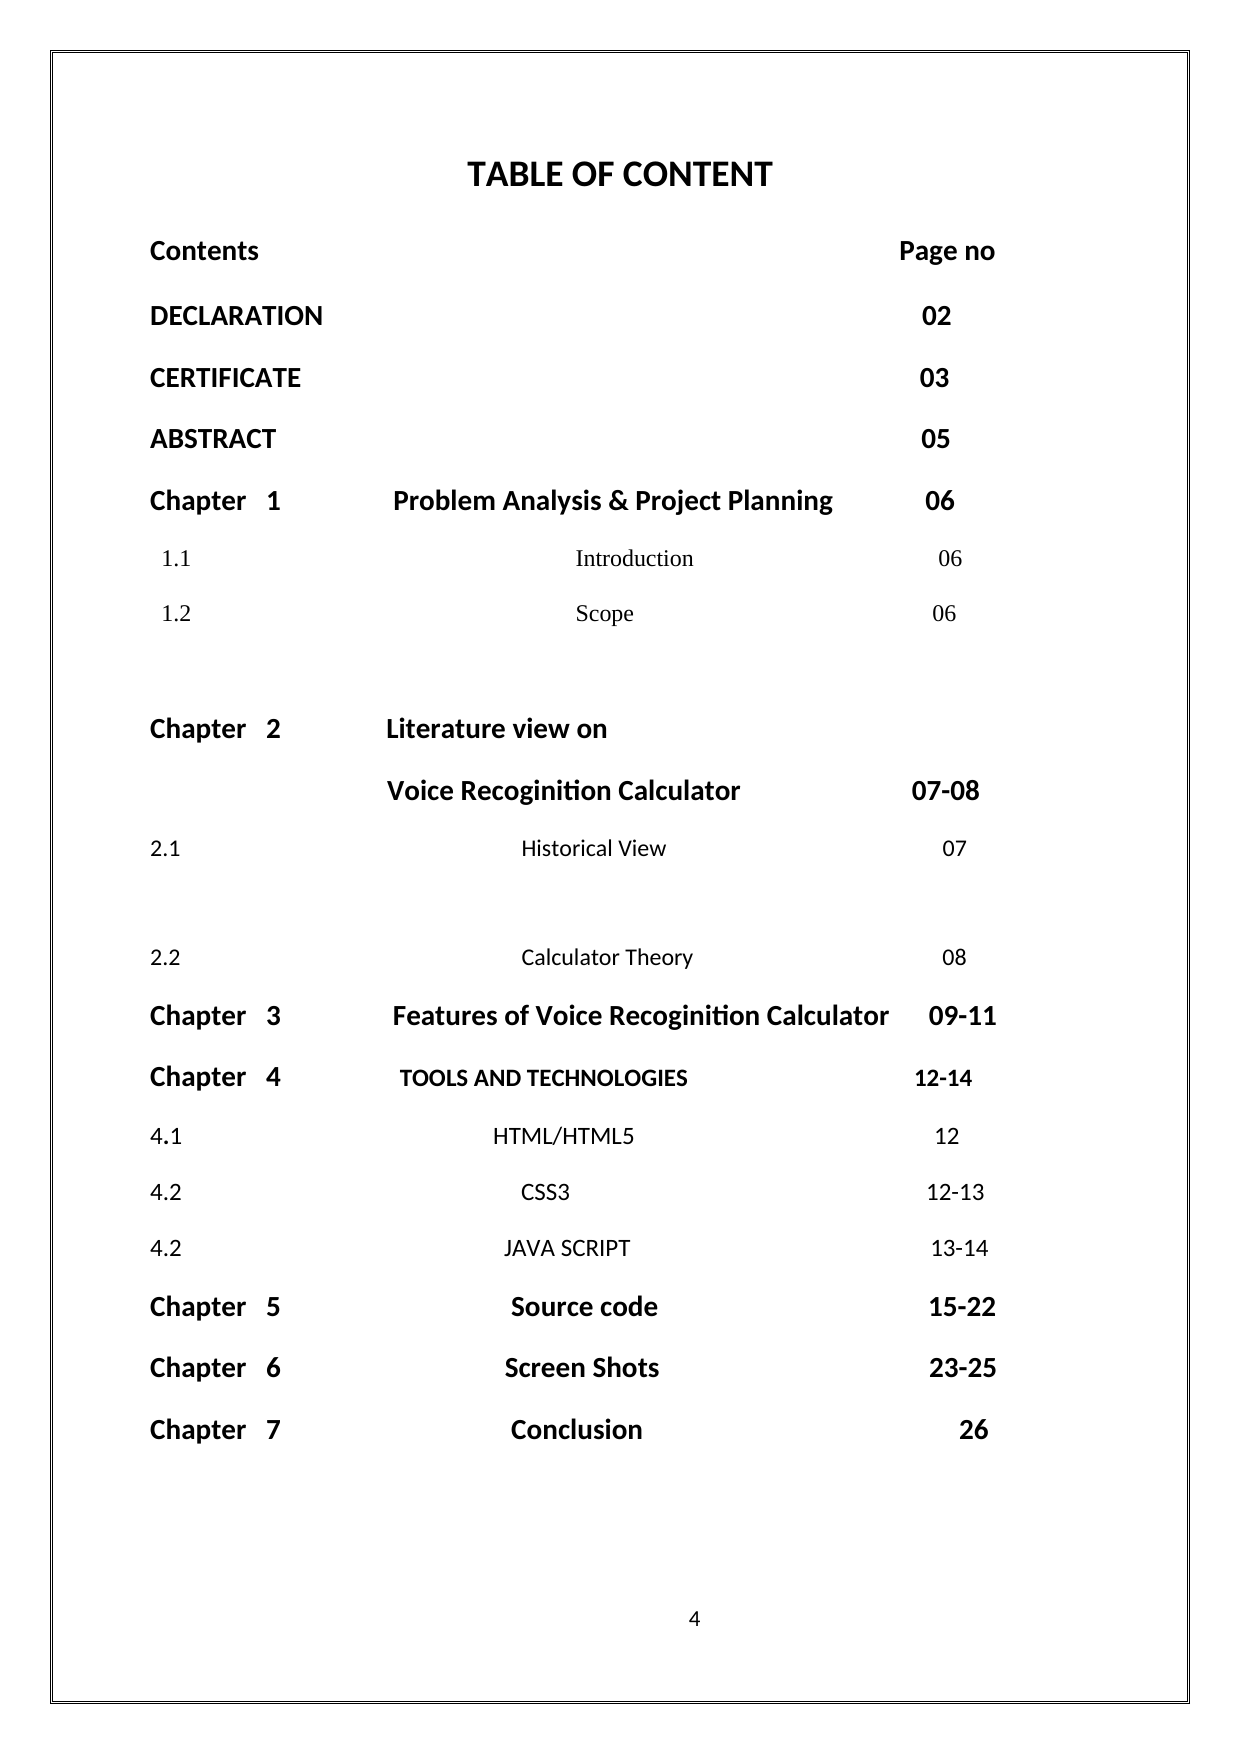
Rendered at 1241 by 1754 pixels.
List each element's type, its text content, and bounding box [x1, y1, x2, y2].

text 2.1 Historical View 07 [150, 833, 1090, 863]
text 4.2 JAVA SCRIPT 13-14 [150, 1232, 1090, 1262]
text ABSTRACT 05 [150, 421, 1090, 456]
text Chapter 6 Screen Shots 23-25 [150, 1349, 1090, 1385]
table_cell [150, 655, 564, 710]
text Chapter 3 Features of Voice Recoginition Calculator 09-11 [150, 997, 1090, 1032]
table_cell Scope 06 [564, 599, 978, 654]
table_header Introduction 06 [564, 544, 978, 599]
table_cell 1.2 [150, 599, 564, 654]
text CERTIFICATE 03 [150, 359, 1090, 394]
table_header 1.1 [150, 544, 564, 599]
text 4.1 HTML/HTML5 12 [150, 1120, 1090, 1151]
text 2.2 Calculator Theory 08 [150, 942, 1090, 972]
table_cell [564, 655, 978, 710]
text DECLARATION 02 [150, 297, 1090, 333]
text Chapter 5 Source code 15-22 [150, 1288, 1090, 1323]
text Contents Page no [150, 223, 1090, 269]
text Chapter 2 Literature view on [150, 710, 1090, 745]
text Chapter 7 Conclusion 26 [150, 1411, 1090, 1447]
text Chapter 4 TOOLS AND TECHNOLOGIES 12-14 [150, 1058, 1090, 1094]
text 4.2 CSS3 12-13 [150, 1176, 1090, 1207]
text Chapter 1 Problem Analysis & Project Planning 06 [150, 482, 1090, 518]
text TABLE OF CONTENT [150, 150, 1090, 196]
text Voice Recoginition Calculator 07-08 [150, 772, 1090, 807]
